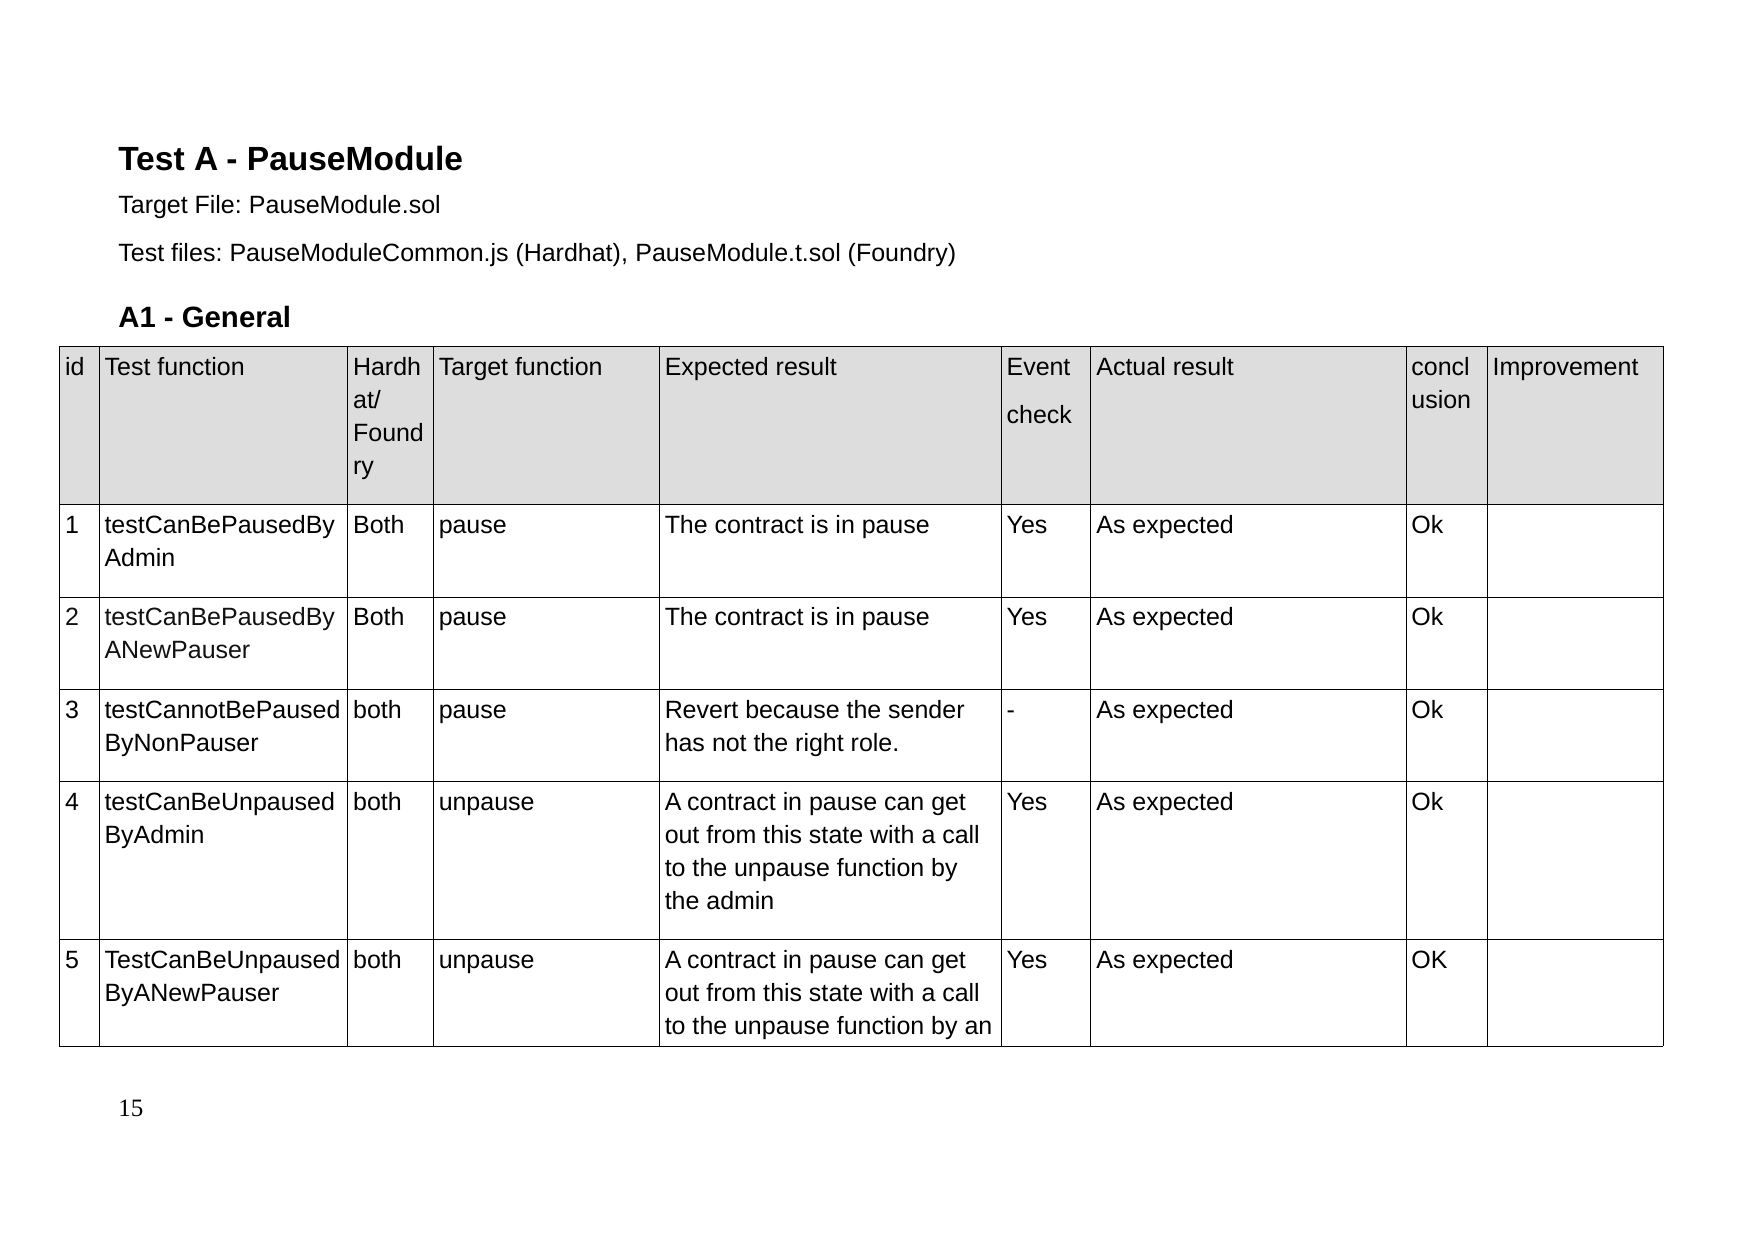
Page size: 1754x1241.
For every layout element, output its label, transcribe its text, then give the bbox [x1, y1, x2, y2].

text Test files: PauseModuleCommon.js (Hardhat), PauseModule.t.sol (Foundry) [118, 238, 1636, 266]
table_cell A contract in pause can get out from this state with a call to the unpause function by an [660, 940, 1001, 1046]
table_cell [1488, 940, 1663, 1046]
table_cell Yes [1002, 598, 1090, 689]
table_cell 2 [60, 598, 99, 689]
table_cell Yes [1002, 940, 1090, 1046]
table_cell Ok [1407, 782, 1487, 939]
table_cell As expected [1091, 940, 1406, 1046]
table_header Hardhat/ Foundry [348, 347, 433, 504]
table_header Actual result [1091, 347, 1406, 504]
table_cell The contract is in pause [660, 598, 1001, 689]
table_cell Revert because the sender has not the right role. [660, 690, 1001, 781]
table_cell both [348, 940, 433, 1046]
subtitle Test A - PauseModule [118, 139, 1636, 178]
table_cell Both [348, 505, 433, 597]
table_header conclusion [1407, 347, 1487, 504]
table_cell unpause [434, 940, 659, 1046]
table_cell [1488, 505, 1663, 597]
table_cell TestCanBeUnpausedByANewPauser [100, 940, 347, 1046]
table_cell both [348, 690, 433, 781]
table_cell both [348, 782, 433, 939]
table_cell Ok [1407, 598, 1487, 689]
table_cell Ok [1407, 505, 1487, 597]
table_cell Both [348, 598, 433, 689]
table_cell As expected [1091, 782, 1406, 939]
table_cell testCanBeUnpausedByAdmin [100, 782, 347, 939]
table_cell Yes [1002, 505, 1090, 597]
table_cell A contract in pause can get out from this state with a call to the unpause function by the admin [660, 782, 1001, 939]
table_header Target function [434, 347, 659, 504]
table_cell 5 [60, 940, 99, 1046]
table_cell Yes [1002, 782, 1090, 939]
table_header Expected result [660, 347, 1001, 504]
table_cell The contract is in pause [660, 505, 1001, 597]
table_cell testCanBePausedByANewPauser [100, 598, 347, 689]
table_cell Ok [1407, 690, 1487, 781]
table_cell [1488, 598, 1663, 689]
table_cell unpause [434, 782, 659, 939]
table_cell pause [434, 505, 659, 597]
table_cell pause [434, 690, 659, 781]
table_cell [1488, 690, 1663, 781]
table_cell testCannotBePausedByNonPauser [100, 690, 347, 781]
table_header id [60, 347, 99, 504]
table_cell 4 [60, 782, 99, 939]
subtitle A1 - General [118, 300, 1636, 334]
table_cell As expected [1091, 505, 1406, 597]
table_header Improvement [1488, 347, 1663, 504]
table_cell 1 [60, 505, 99, 597]
table_cell As expected [1091, 598, 1406, 689]
table_cell pause [434, 598, 659, 689]
table_header Test function [100, 347, 347, 504]
table_cell OK [1407, 940, 1487, 1046]
text Target File: PauseModule.sol [118, 190, 1636, 219]
table_cell testCanBePausedByAdmin [100, 505, 347, 597]
table_cell As expected [1091, 690, 1406, 781]
table_cell [1488, 782, 1663, 939]
table_header Event check [1002, 347, 1090, 504]
table_cell 3 [60, 690, 99, 781]
table_cell - [1002, 690, 1090, 781]
